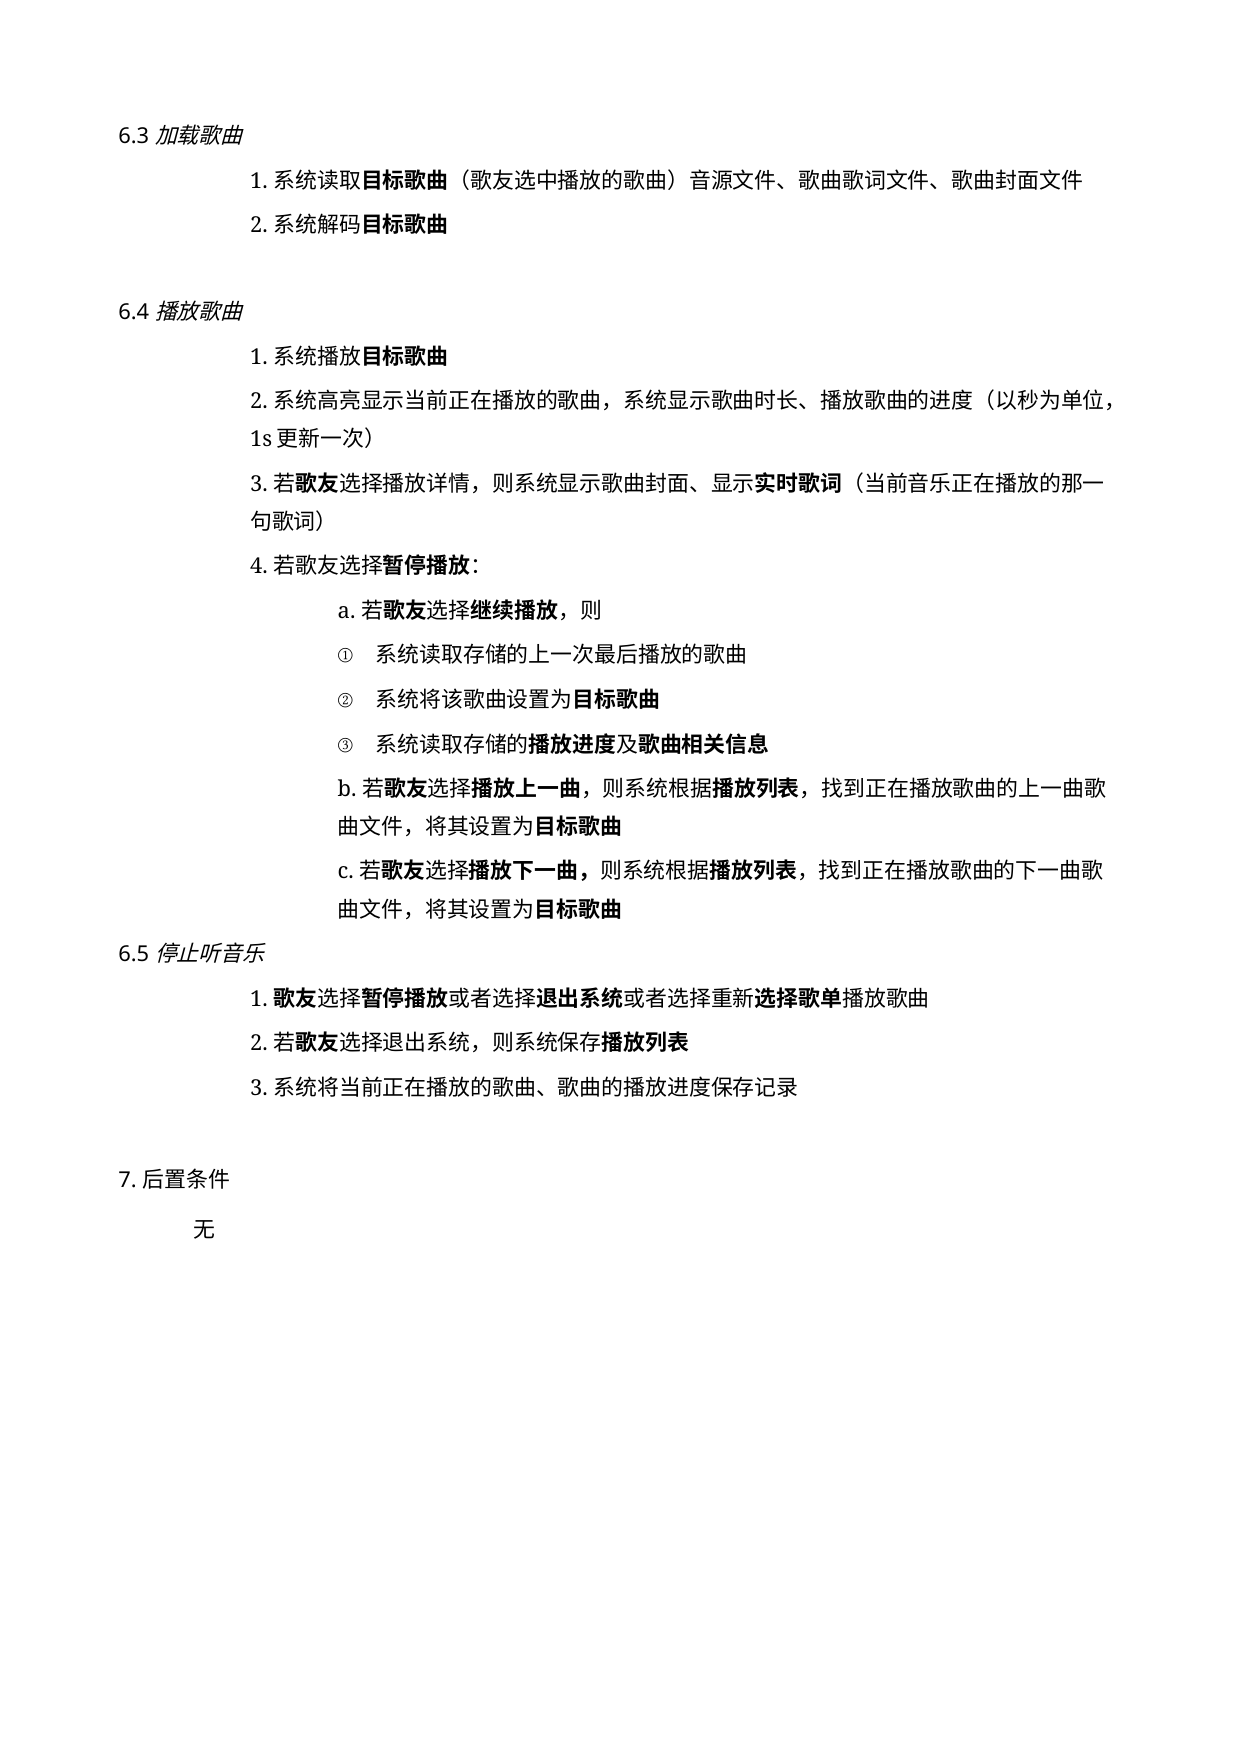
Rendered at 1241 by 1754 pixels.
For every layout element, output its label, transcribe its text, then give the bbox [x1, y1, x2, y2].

text 3. 系统将当前正在播放的歌曲、歌曲的播放进度保存记录 [250, 1070, 1122, 1101]
text ① 系统读取存储的上一次最后播放的歌曲 [293, 637, 1122, 669]
text 1. 歌友选择暂停播放或者选择退出系统或者选择重新选择歌单播放歌曲 [250, 981, 1122, 1012]
text a. 若歌友选择继续播放，则 [337, 593, 1122, 624]
subtitle 后置条件 [118, 1162, 1122, 1193]
text b. 若歌友选择播放上一曲，则系统根据播放列表，找到正在播放歌曲的上一曲歌曲文件，将其设置为目标歌曲 [337, 771, 1122, 841]
text ② 系统将该歌曲设置为目标歌曲 [293, 682, 1122, 714]
text 2. 若歌友选择退出系统，则系统保存播放列表 [250, 1025, 1122, 1057]
text 6.4 播放歌曲 [118, 294, 1122, 326]
text c. 若歌友选择播放下一曲，则系统根据播放列表，找到正在播放歌曲的下一曲歌曲文件，将其设置为目标歌曲 [337, 853, 1122, 923]
subtitle 无 [118, 1212, 1122, 1243]
text 3. 若歌友选择播放详情，则系统显示歌曲封面、显示实时歌词（当前音乐正在播放的那一句歌词） [250, 466, 1122, 536]
text ③ 系统读取存储的播放进度及歌曲相关信息 [293, 727, 1122, 758]
text 1. 系统播放目标歌曲 [250, 339, 1122, 370]
text 1. 系统读取目标歌曲（歌友选中播放的歌曲）音源文件、歌曲歌词文件、歌曲封面文件 [250, 163, 1122, 194]
text 6.5 停止听音乐 [118, 936, 1122, 968]
text 6.3 加载歌曲 [118, 118, 1122, 150]
text 2. 系统解码目标歌曲 [250, 207, 1122, 239]
text 2. 系统高亮显示当前正在播放的歌曲，系统显示歌曲时长、播放歌曲的进度（以秒为单位，1s更新一次） [250, 383, 1122, 453]
text 4. 若歌友选择暂停播放： [250, 548, 1122, 580]
